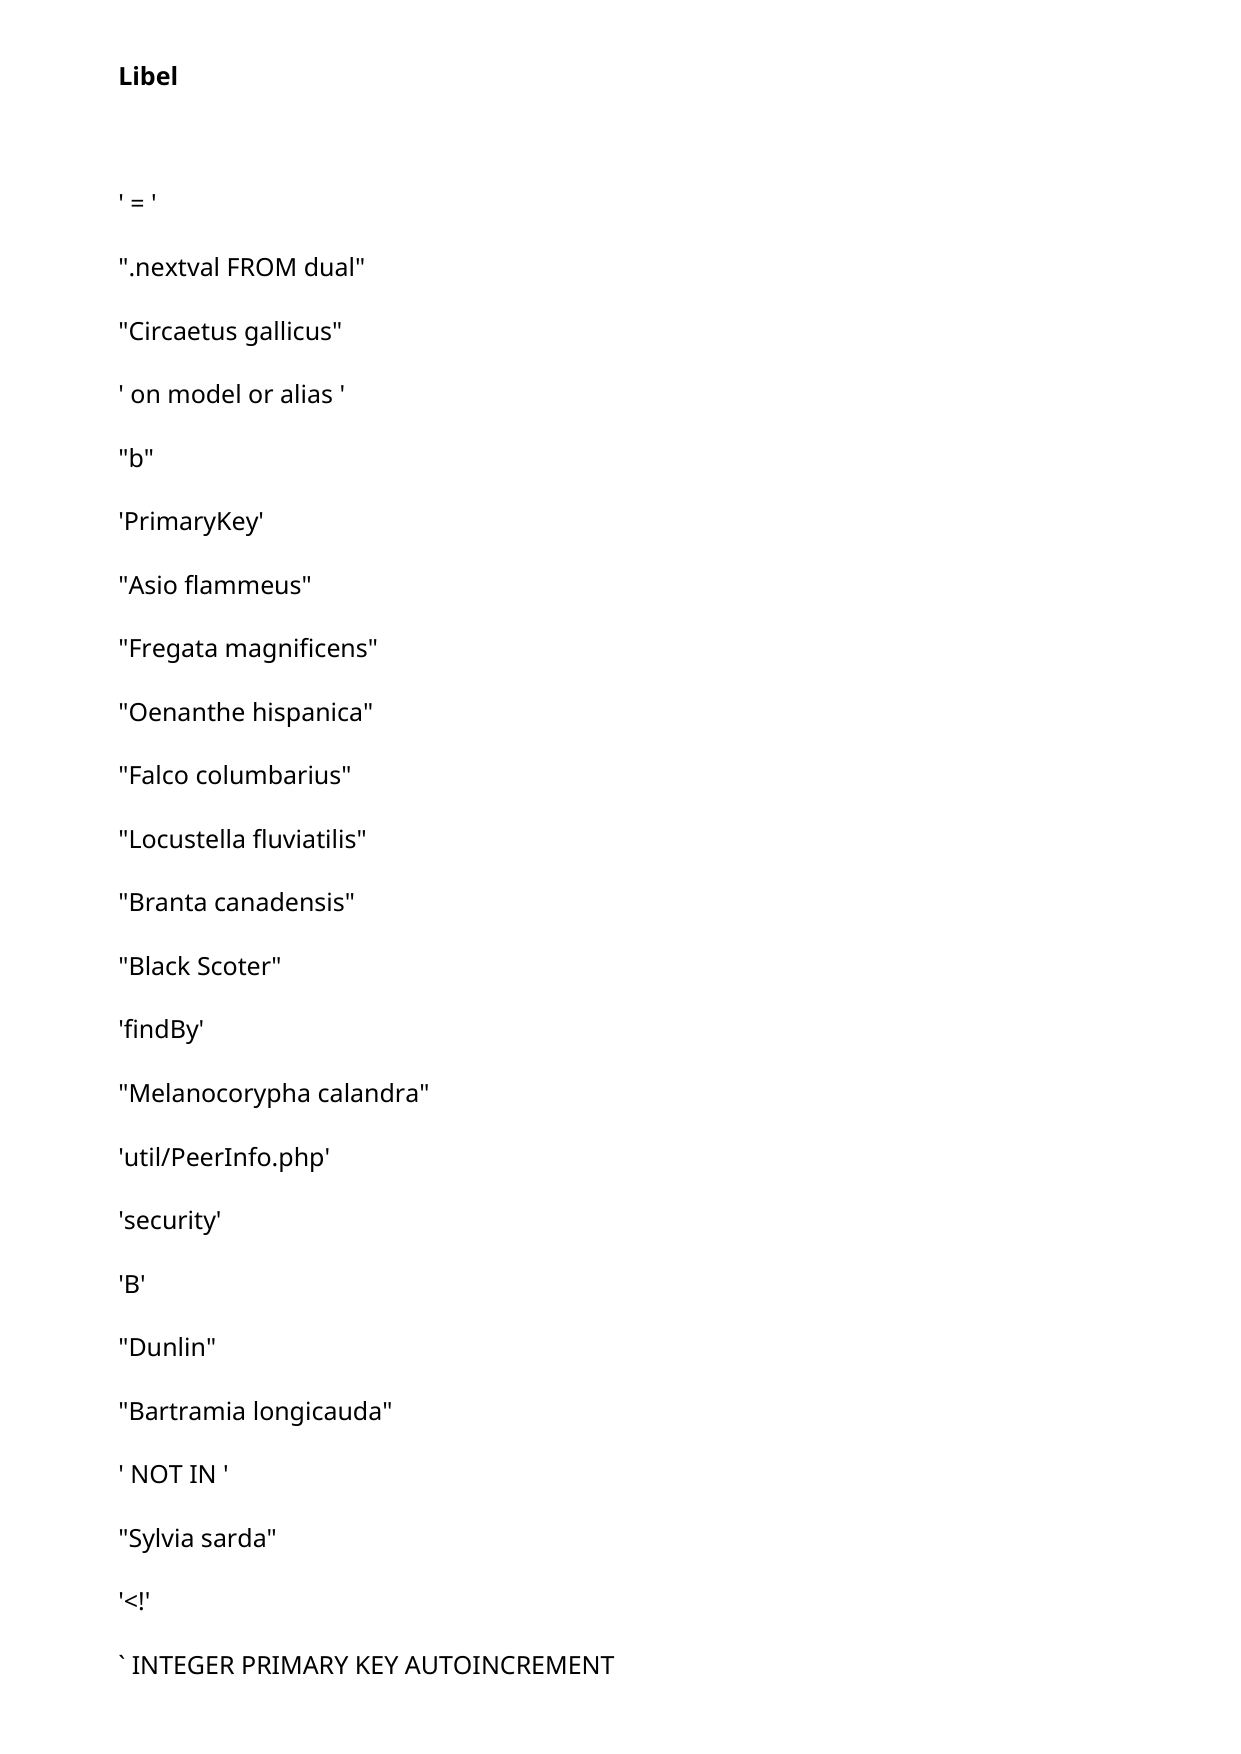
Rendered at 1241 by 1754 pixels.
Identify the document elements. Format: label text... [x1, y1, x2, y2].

table_cell "b" [118, 440, 1240, 504]
table_cell 'security' [118, 1203, 1240, 1266]
table_cell "Sylvia sarda" [118, 1521, 1240, 1584]
table_cell [118, 123, 1240, 186]
table_cell "Black Scoter" [118, 949, 1240, 1012]
table_cell "Falco columbarius" [118, 758, 1240, 822]
table_cell "Oenanthe hispanica" [118, 695, 1240, 758]
table_cell 'PrimaryKey' [118, 504, 1240, 567]
table_cell "Locustella fluviatilis" [118, 822, 1240, 885]
table_cell "Melanocorypha calandra" [118, 1076, 1240, 1139]
table_cell '<!' [118, 1584, 1240, 1648]
table_cell ' = ' [118, 186, 1240, 250]
table_cell "Fregata magnificens" [118, 631, 1240, 694]
table_cell "Dunlin" [118, 1330, 1240, 1393]
table_header Libel [118, 59, 1240, 123]
table_cell 'B' [118, 1266, 1240, 1330]
table_cell "Asio flammeus" [118, 568, 1240, 631]
table_cell "Bartramia longicauda" [118, 1394, 1240, 1457]
table_cell "Circaetus gallicus" [118, 313, 1240, 377]
table_cell ` INTEGER PRIMARY KEY AUTOINCREMENT [118, 1648, 1240, 1682]
table_cell ".nextval FROM dual" [118, 250, 1240, 313]
table_cell ' NOT IN ' [118, 1457, 1240, 1521]
table_cell ' on model or alias ' [118, 377, 1240, 440]
table_cell 'findBy' [118, 1012, 1240, 1076]
table_cell 'util/PeerInfo.php' [118, 1139, 1240, 1203]
table_cell "Branta canadensis" [118, 885, 1240, 949]
